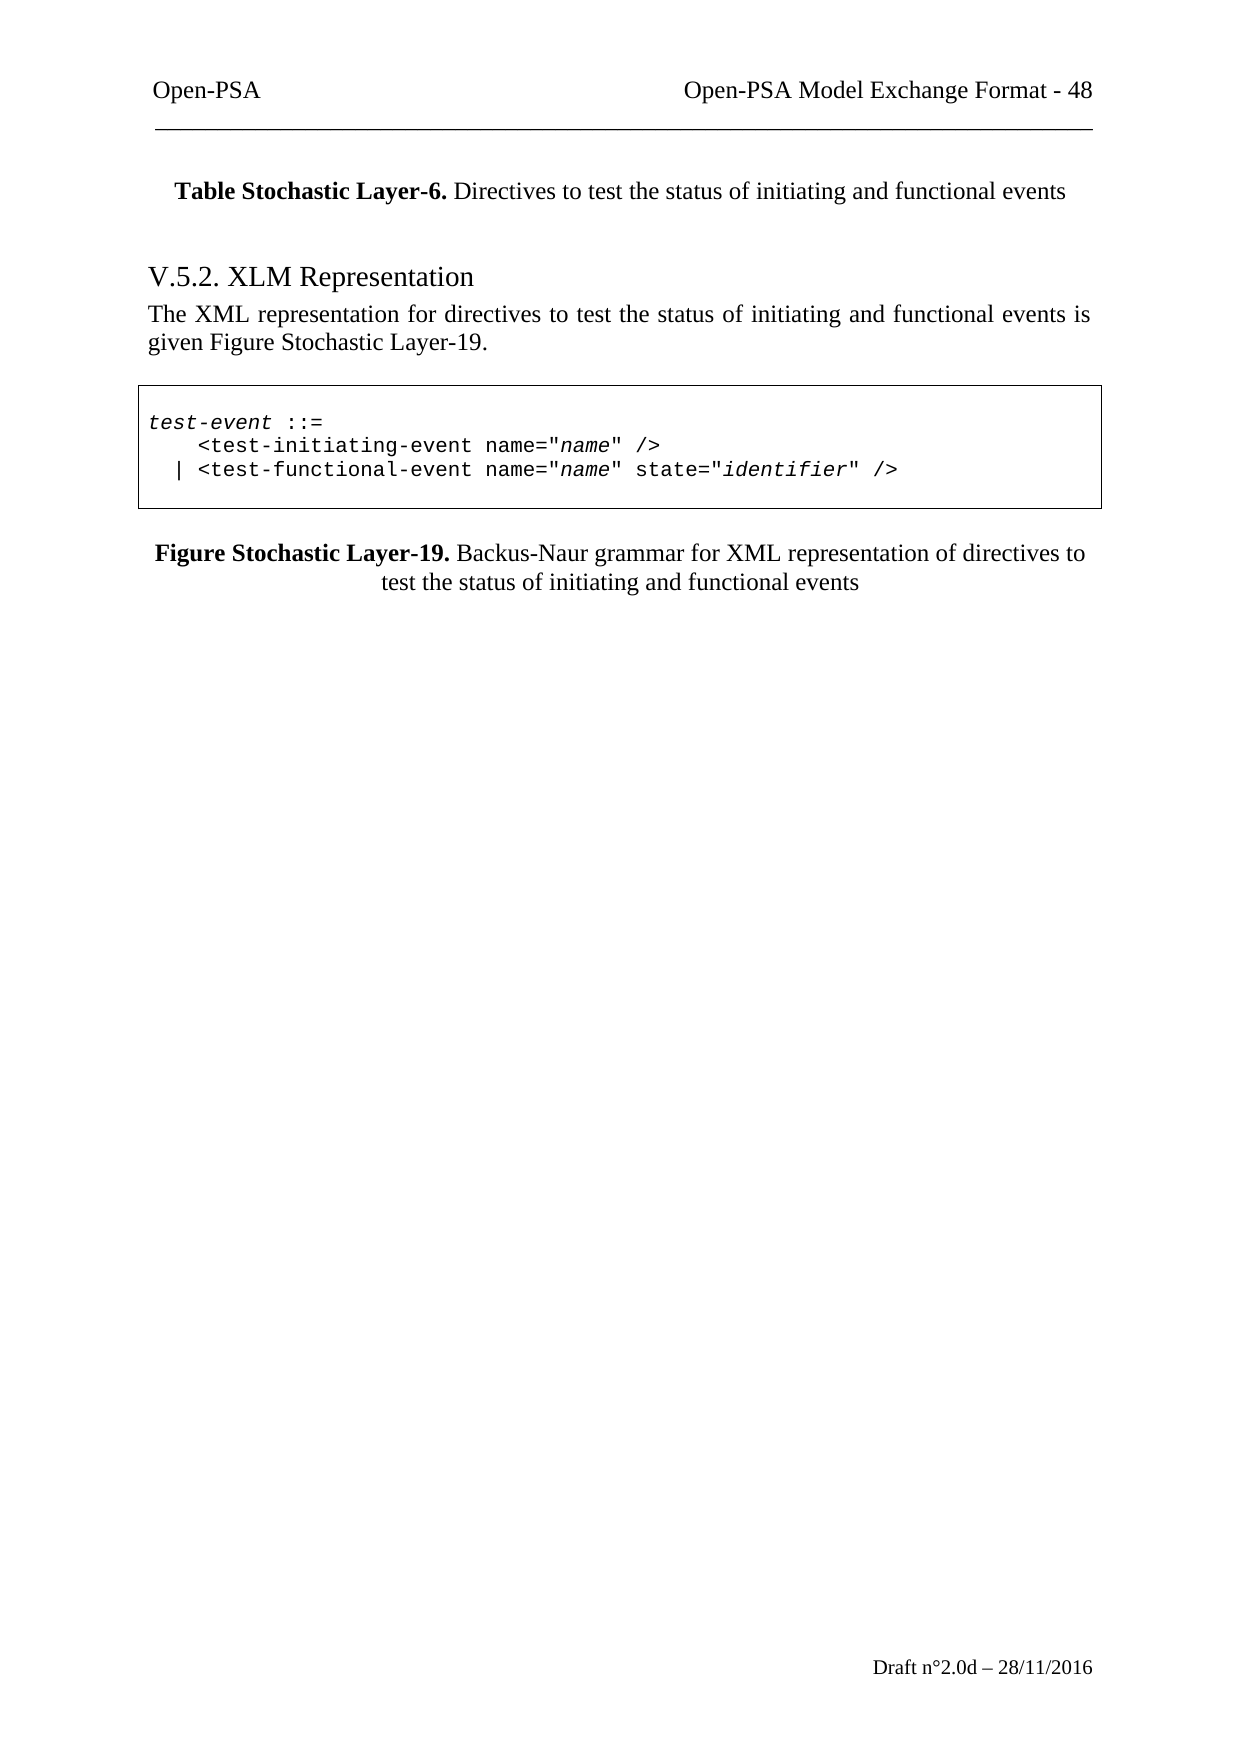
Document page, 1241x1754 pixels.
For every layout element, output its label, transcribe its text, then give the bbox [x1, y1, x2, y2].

text <test-initiating-event name="name" /> [148, 435, 1093, 459]
text | <test-functional-event name="name" state="identifier" /> [148, 459, 1093, 483]
text The XML representation for directives to test the status of initiating and functional events is given Figure Stochastic Layer-19. [148, 299, 1093, 356]
subtitle XLM Representation [148, 259, 1093, 292]
text Figure Stochastic Layer‑19. Backus-Naur grammar for XML representation of directives to test the status of initiating and functional events [148, 538, 1093, 596]
text test-event ::= [148, 412, 1093, 435]
text Table Stochastic Layer‑6. Directives to test the status of initiating and functional events [148, 176, 1093, 205]
